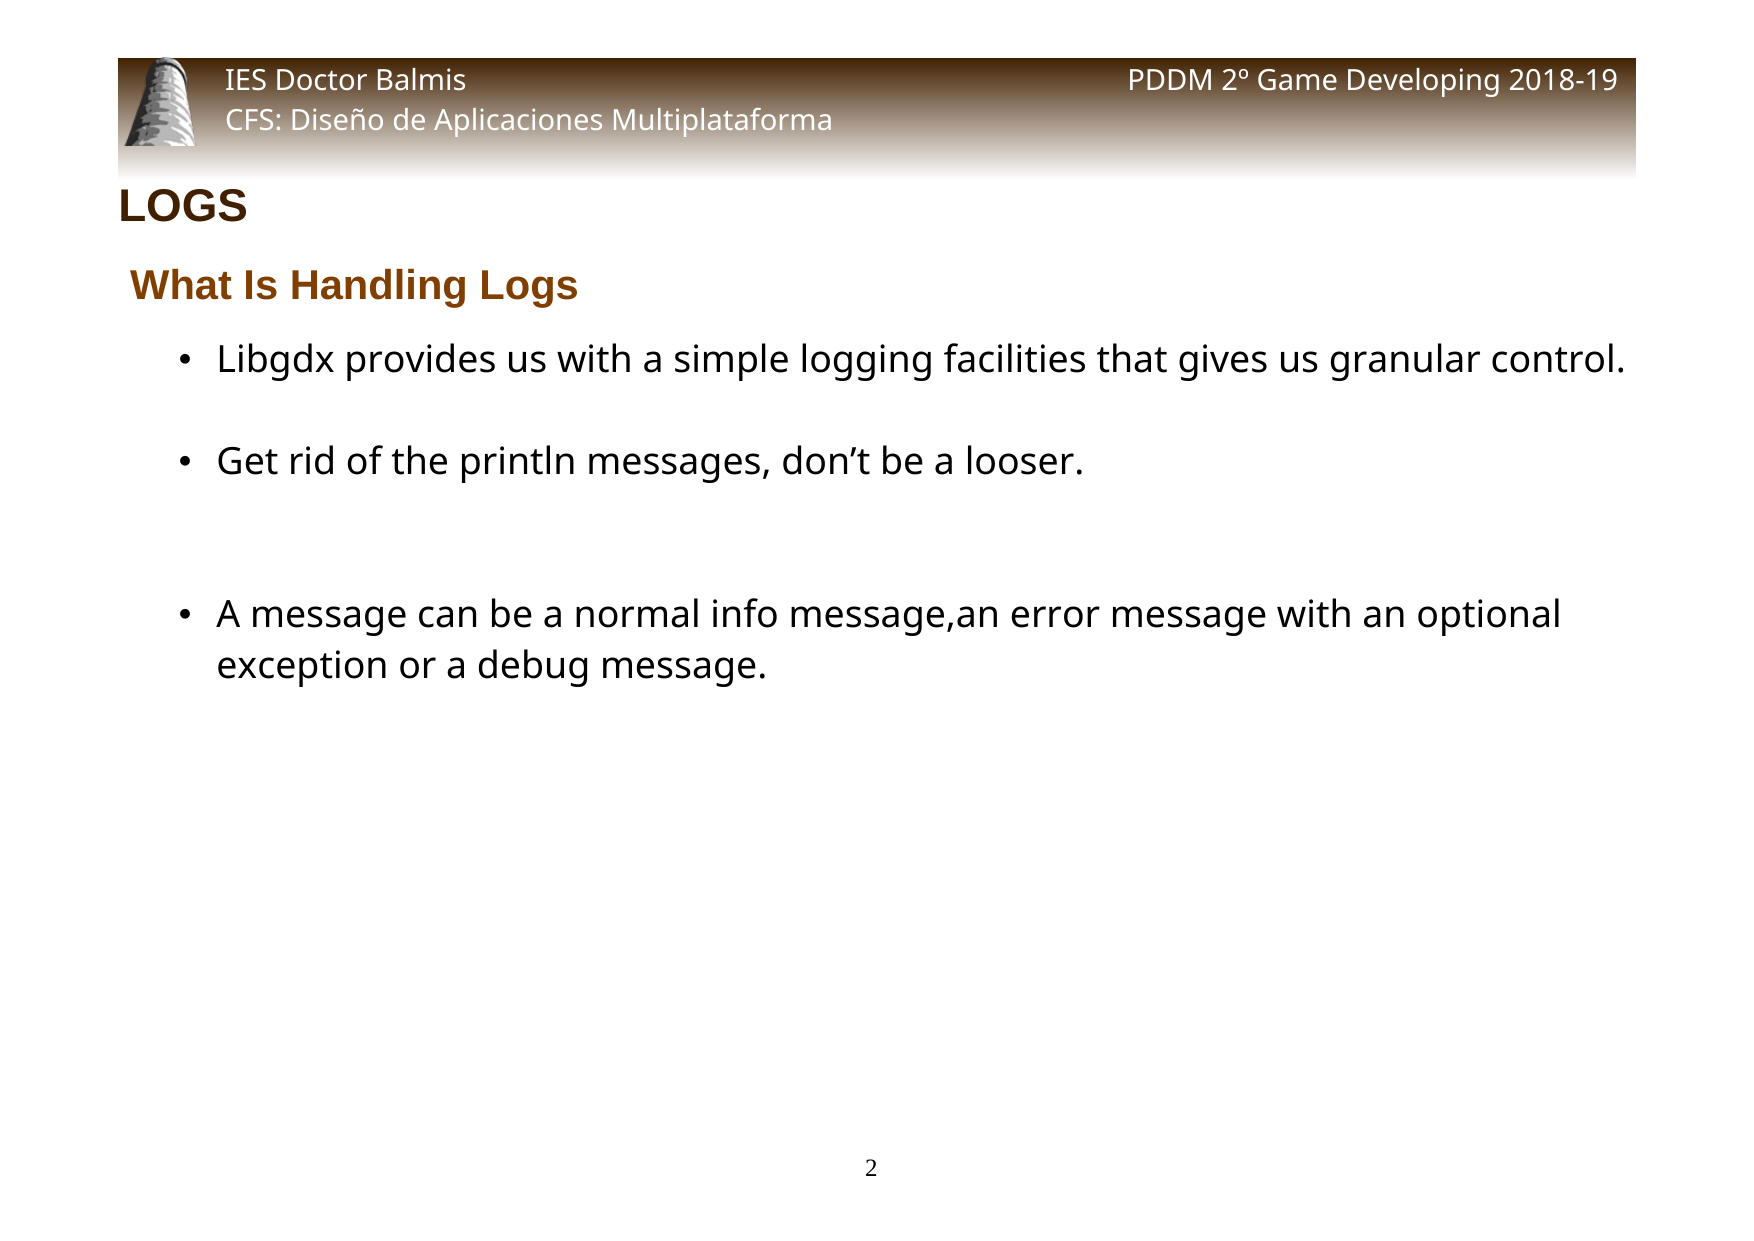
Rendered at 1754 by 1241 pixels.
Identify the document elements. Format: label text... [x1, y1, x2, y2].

list Libgdx provides us with a simple logging facilities that gives us granular control. [179, 332, 1636, 383]
list A message can be a normal info message,an error message with an optional exception or a debug message. [179, 587, 1636, 689]
text What is handling logs [130, 260, 1636, 308]
picture [121, 57, 202, 146]
subtitle Logs [118, 178, 1636, 231]
list Get rid of the println messages, don’t be a looser. [179, 434, 1636, 485]
